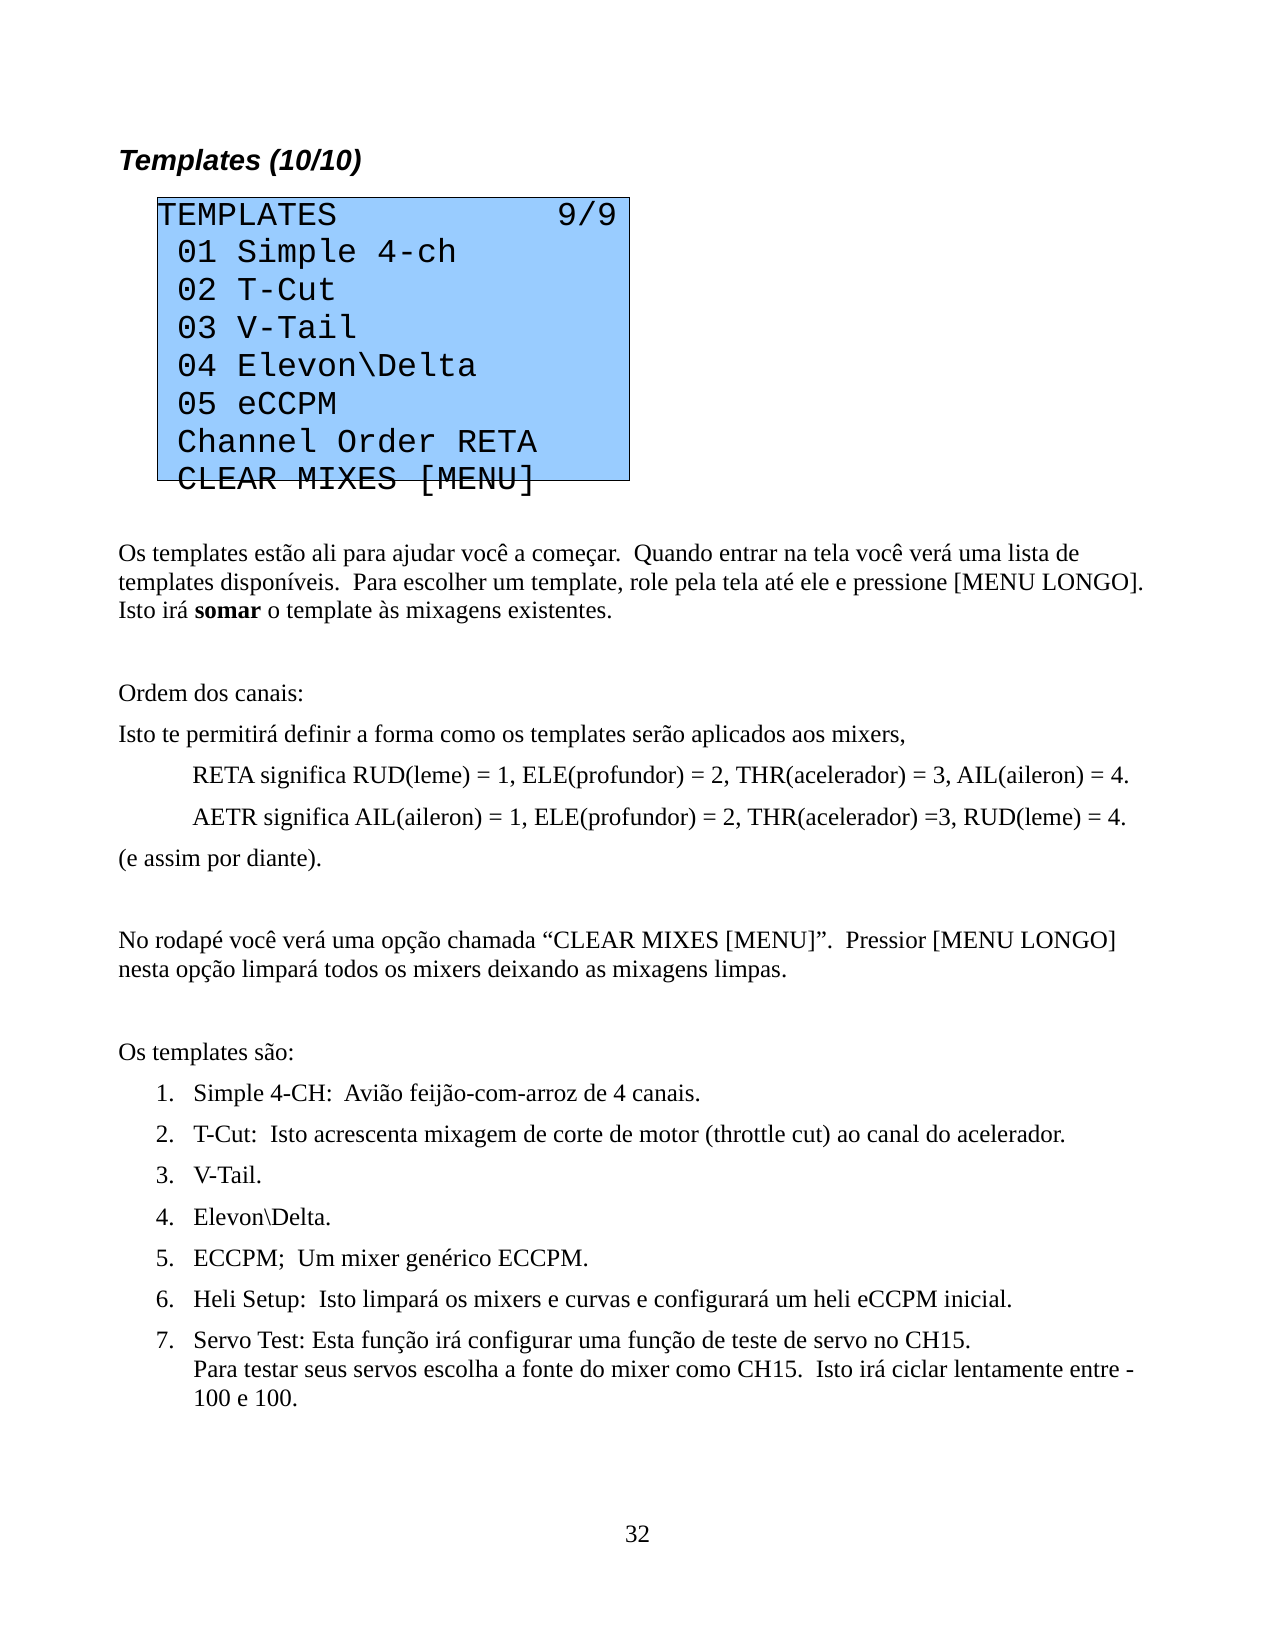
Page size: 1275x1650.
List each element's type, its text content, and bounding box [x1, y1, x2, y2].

text AETR significa AIL(aileron) = 1, ELE(profundor) = 2, THR(acelerador) =3, RUD(leme) = 4. [118, 802, 1157, 831]
text Isto te permitirá definir a forma como os templates serão aplicados aos mixers, [118, 719, 1157, 748]
list T-Cut: Isto acrescenta mixagem de corte de motor (throttle cut) ao canal do acelerador. [156, 1119, 1157, 1148]
list Simple 4-CH: Avião feijão-com-arroz de 4 canais. [156, 1078, 1157, 1107]
text Os templates estão ali para ajudar você a começar. Quando entrar na tela você verá uma lista de templates disponíveis. Para escolher um template, role pela tela até ele e pressione [MENU LONGO]. Isto irá somar o template às mixagens existentes. [118, 538, 1157, 624]
subtitle Templates (10/10) [118, 143, 1157, 177]
text (e assim por diante). [118, 843, 1157, 872]
list Elevon\Delta. [156, 1202, 1157, 1231]
list V-Tail. [156, 1161, 1157, 1189]
list Heli Setup: Isto limpará os mixers e curvas e configurará um heli eCCPM inicial. [156, 1284, 1157, 1313]
text Os templates são: [118, 1037, 1157, 1066]
list ECCPM; Um mixer genérico ECCPM. [156, 1243, 1157, 1272]
text Ordem dos canais: [118, 678, 1157, 707]
text No rodapé você verá uma opção chamada “CLEAR MIXES [MENU]”. Pressior [MENU LONGO] nesta opção limpará todos os mixers deixando as mixagens limpas. [118, 926, 1157, 983]
list Servo Test: Esta função irá configurar uma função de teste de servo no CH15. Para testar seus servos escolha a fonte do mixer como CH15. Isto irá ciclar lentamente entre -100 e 100. [156, 1326, 1157, 1412]
text RETA significa RUD(leme) = 1, ELE(profundor) = 2, THR(acelerador) = 3, AIL(aileron) = 4. [118, 761, 1157, 789]
